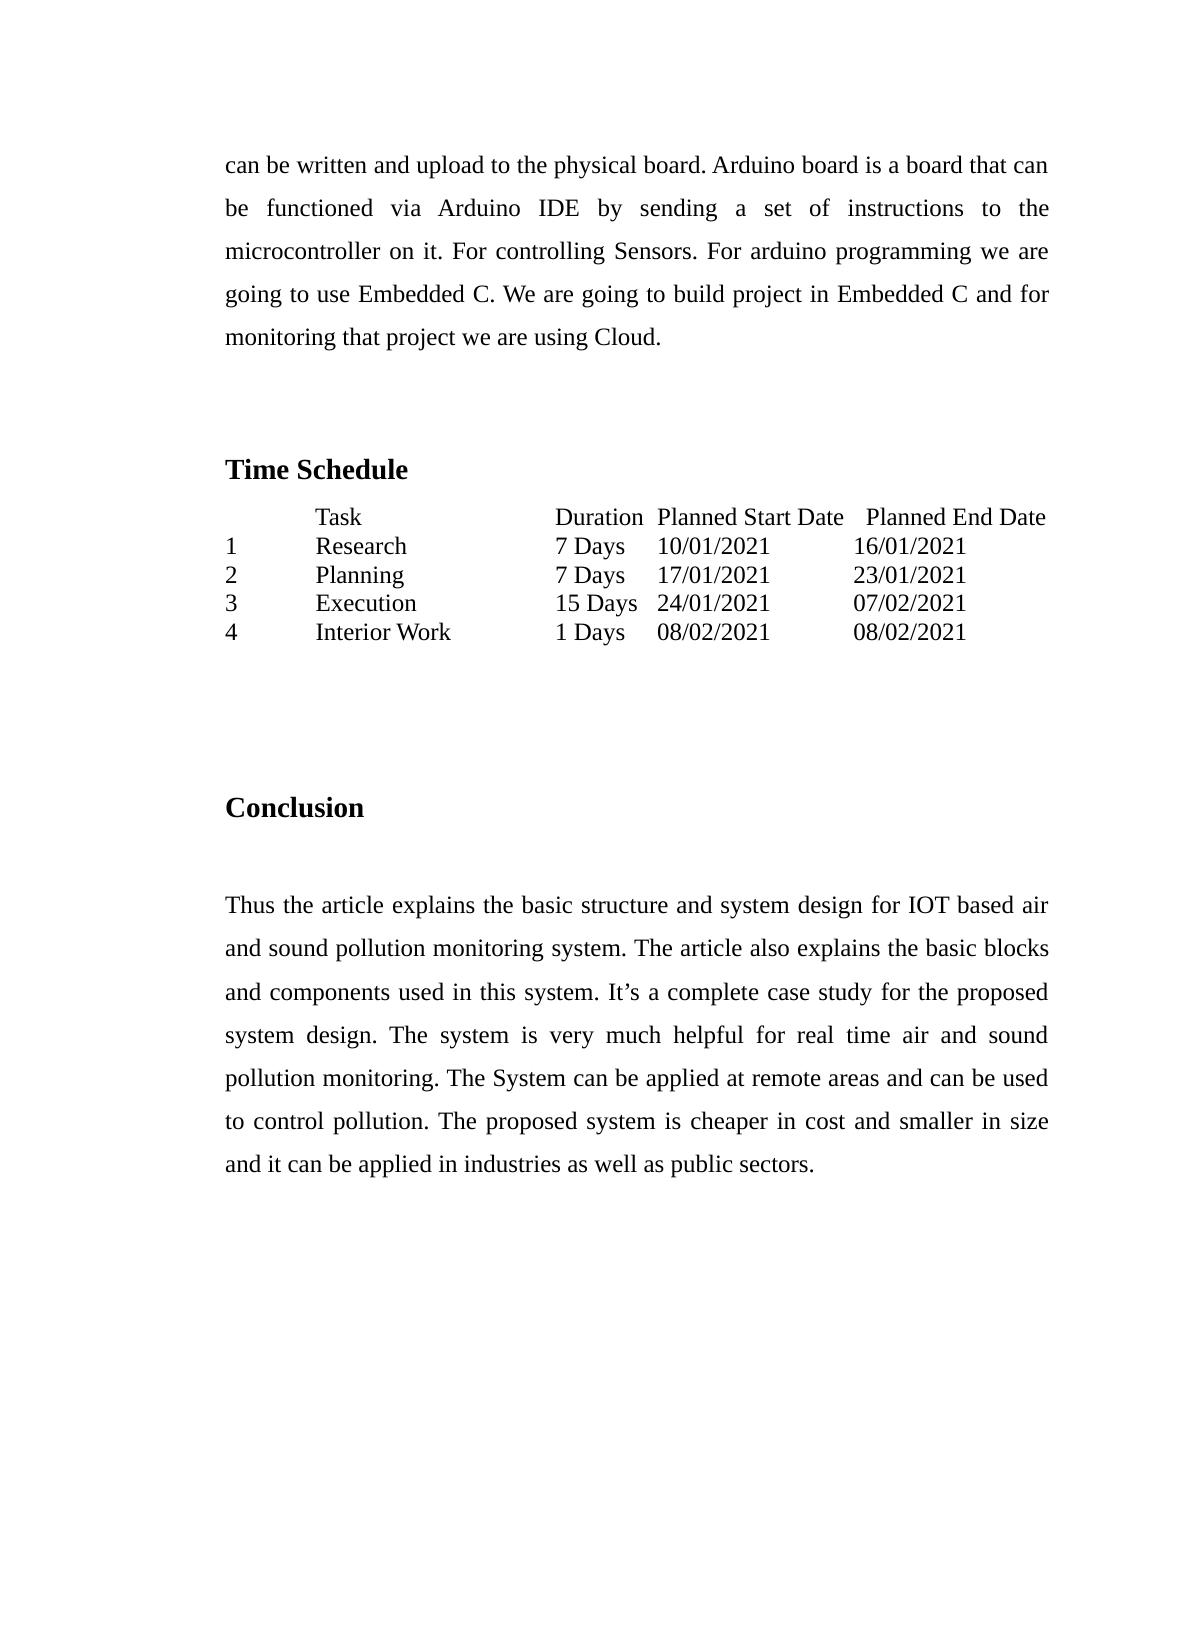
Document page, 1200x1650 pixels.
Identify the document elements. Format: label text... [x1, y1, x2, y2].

table_cell 16/01/2021 [853, 531, 1059, 560]
table_cell 1 [225, 531, 309, 560]
text Conclusion [225, 790, 1050, 823]
table_header Planned Start Date [657, 502, 853, 531]
table_cell 7 Days [555, 560, 657, 588]
table_cell 24/01/2021 [657, 589, 853, 617]
table_cell 08/02/2021 [657, 617, 853, 646]
table_header [225, 502, 309, 531]
text Time Schedule [225, 452, 1050, 485]
text can be written and upload to the physical board. Arduino board is a board that can be functioned via Arduino IDE by sending a set of instructions to the microcontroller on it. For controlling Sensors. For arduino programming we are going to use Embedded C. We are going to build project in Embedded C and for monitoring that project we are using Cloud. [225, 150, 1050, 351]
table_cell Planning [309, 560, 555, 588]
table_cell 3 [225, 589, 309, 617]
table_cell 17/01/2021 [657, 560, 853, 588]
table_cell 08/02/2021 [853, 617, 1059, 646]
table_cell 1 Days [555, 617, 657, 646]
table_cell 2 [225, 560, 309, 588]
table_cell 07/02/2021 [853, 589, 1059, 617]
table_cell 10/01/2021 [657, 531, 853, 560]
table_header Task [309, 502, 555, 531]
table_cell 23/01/2021 [853, 560, 1059, 588]
table_cell Execution [309, 589, 555, 617]
table_cell 7 Days [555, 531, 657, 560]
table_cell 15 Days [555, 589, 657, 617]
table_header Planned End Date [853, 502, 1059, 531]
table_cell Interior Work [309, 617, 555, 646]
table_header Duration [555, 502, 657, 531]
text Thus the article explains the basic structure and system design for IOT based air and sound pollution monitoring system. The article also explains the basic blocks and components used in this system. It’s a complete case study for the proposed system design. The system is very much helpful for real time air and sound pollution monitoring. The System can be applied at remote areas and can be used to control pollution. The proposed system is cheaper in cost and smaller in size and it can be applied in industries as well as public sectors. [225, 890, 1050, 1178]
table_cell Research [309, 531, 555, 560]
table_cell 4 [225, 617, 309, 646]
